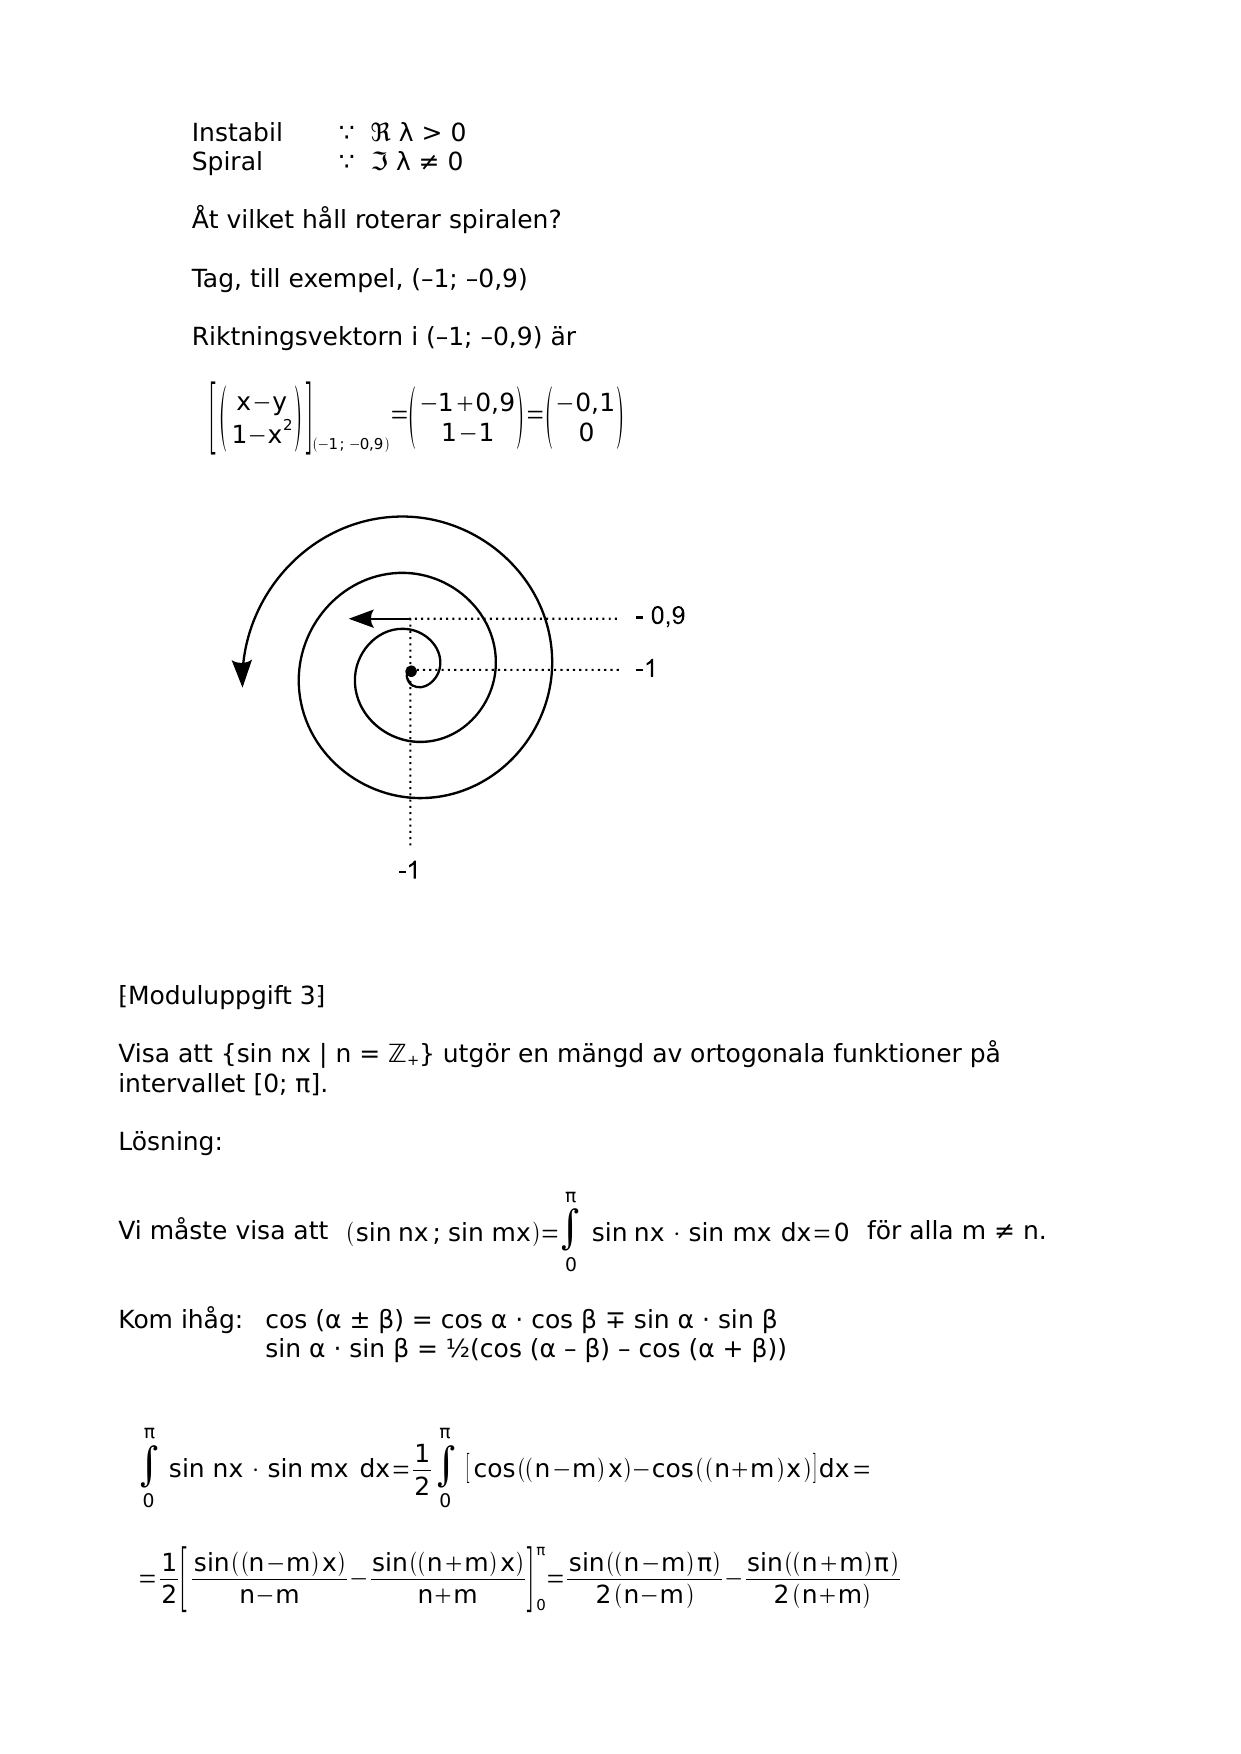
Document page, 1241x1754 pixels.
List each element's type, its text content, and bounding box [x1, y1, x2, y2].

text Kom ihåg: cos (α ± β) = cos α · cos β ∓ sin α · sin β [118, 1305, 1122, 1334]
text Visa att {sin nx | n = ℤ+} utgör en mängd av ortogonala funktioner på [118, 1039, 1122, 1069]
text Tag, till exempel, (–1; –0,9) [118, 264, 1122, 293]
text Vi måste visa attför alla m ≠ n. [118, 1185, 1122, 1276]
text Spiral ∵ ℑ λ ≠ 0 [118, 147, 1122, 176]
text Åt vilket håll roterar spiralen? [118, 206, 1122, 235]
text ⁅Moduluppgift 3⁆ [118, 981, 1122, 1010]
text sin α · sin β = ½(cos (α – β) – cos (α + β)) [118, 1334, 1122, 1363]
text Lösning: [118, 1127, 1122, 1156]
text intervallet [0; π]. [118, 1069, 1122, 1098]
text Riktningsvektorn i (–1; –0,9) är [118, 322, 1122, 351]
text Instabil ∵ ℜ λ > 0 [118, 118, 1122, 147]
